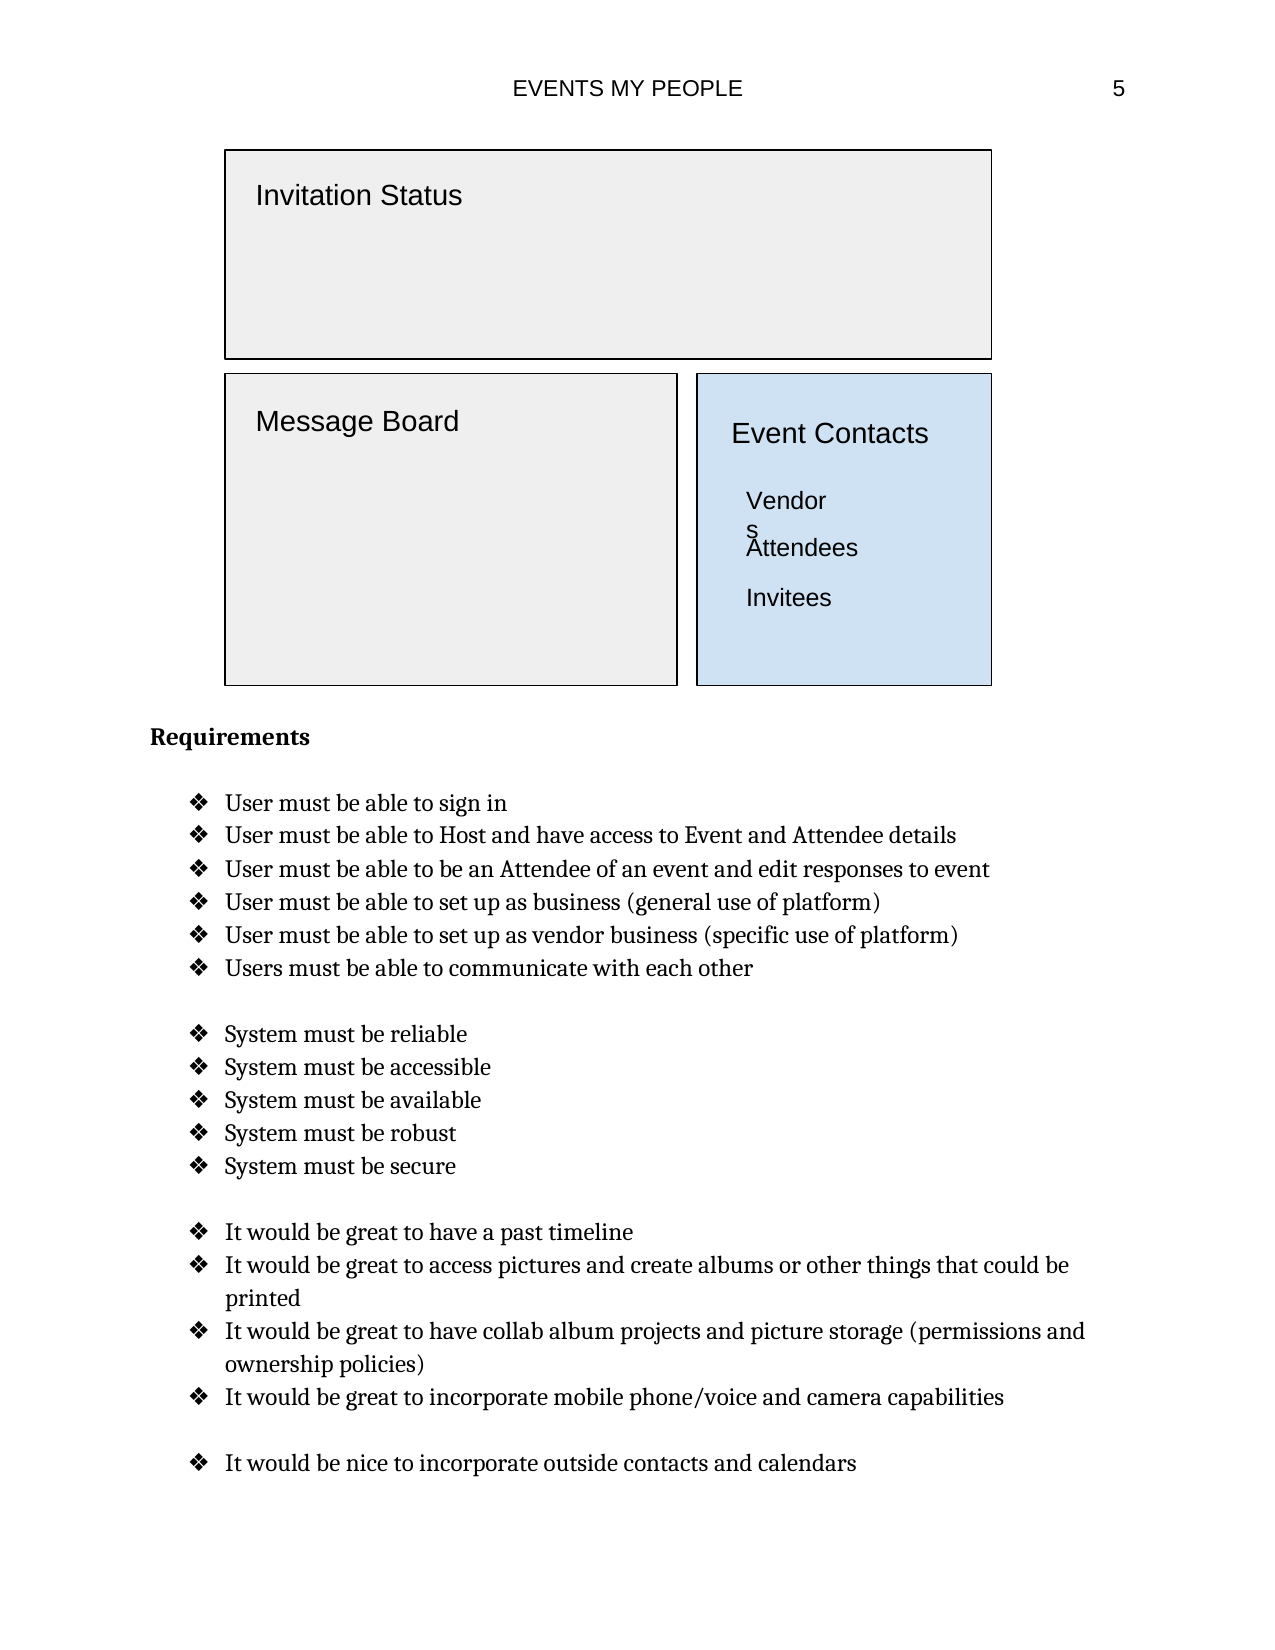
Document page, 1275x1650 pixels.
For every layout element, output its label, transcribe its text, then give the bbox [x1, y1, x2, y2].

list It would be great to have collab album projects and picture storage (permissions and ownership policies) [187, 1317, 1125, 1378]
list System must be secure [187, 1152, 1125, 1180]
list User must be able to set up as business (general use of platform) [187, 887, 1125, 916]
list User must be able to set up as vendor business (specific use of platform) [187, 921, 1125, 949]
list User must be able to sign in [187, 788, 1125, 817]
list It would be great to access pictures and create albums or other things that could be printed [187, 1251, 1125, 1312]
list System must be available [187, 1086, 1125, 1114]
list User must be able to be an Attendee of an event and edit responses to event [187, 854, 1125, 883]
list It would be nice to incorporate outside contacts and calendars [187, 1449, 1125, 1478]
list It would be great to incorporate mobile phone/voice and camera capabilities [187, 1383, 1125, 1412]
list User must be able to Host and have access to Event and Attendee details [187, 821, 1125, 850]
list It would be great to have a past timeline [187, 1218, 1125, 1246]
list Users must be able to communicate with each other [187, 953, 1125, 982]
list System must be accessible [187, 1053, 1125, 1081]
list System must be robust [187, 1119, 1125, 1147]
text Requirements [150, 722, 1125, 751]
list System must be reliable [187, 1019, 1125, 1048]
